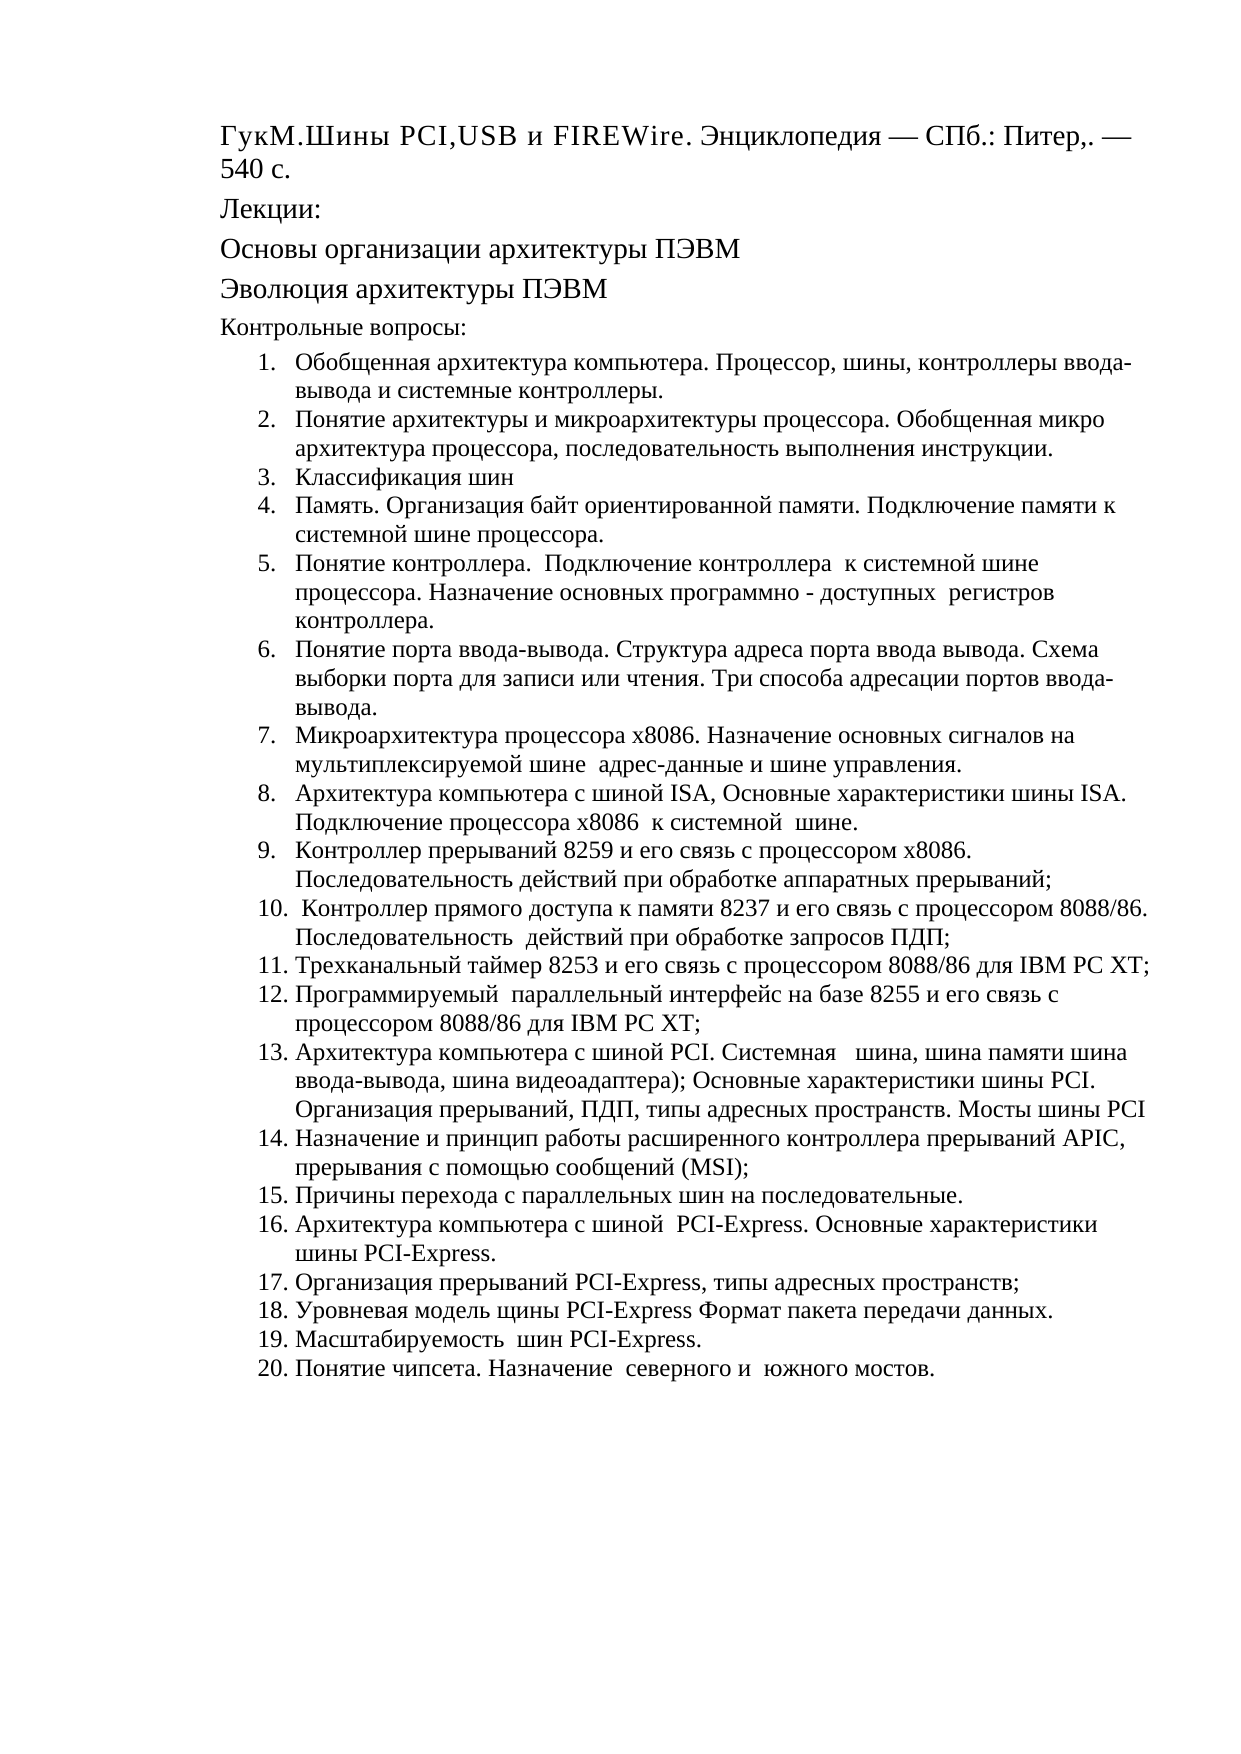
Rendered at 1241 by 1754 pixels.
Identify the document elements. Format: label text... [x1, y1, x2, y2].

list Классификация шин [257, 462, 1152, 491]
list Память. Организация байт ориентированной памяти. Подключение памяти к системной шине процессора. [257, 491, 1152, 548]
list Контроллер прямого доступа к памяти 8237 и его связь с процессором 8088/86. Последовательность действий при обработке запросов ПДП; [257, 893, 1152, 951]
list Понятие порта ввода-вывода. Структура адреса порта ввода вывода. Схема выборки порта для записи или чтения. Три способа адресации портов ввода-вывода. [257, 634, 1152, 721]
list Трехканальный таймер 8253 и его связь с процессором 8088/86 для IBM PC XT; [257, 951, 1152, 979]
list Архитектура компьютера с шиной ISA, Основные характеристики шины ISA. Подключение процессора х8086 к системной шине. [257, 778, 1152, 836]
text ГукМ.Шины PCI,USB и FIREWire. Энциклопедия — СПб.: Питер,. — 540 с. [220, 118, 1152, 185]
list Программируемый параллельный интерфейс на базе 8255 и его связь с процессором 8088/86 для IBM PC XT; [257, 979, 1152, 1037]
text Лекции: [220, 192, 1152, 225]
list Уровневая модель щины PCI-Express Формат пакета передачи данных. [257, 1296, 1152, 1324]
list Назначение и принцип работы расширенного контроллера прерываний APIC, прерывания с помощью сообщений (MSI); [257, 1123, 1152, 1181]
list Понятие чипсета. Назначение северного и южного мостов. [257, 1353, 1152, 1382]
list Архитектура компьютера с шиной PCI-Express. Основные характеристики шины PCI-Express. [257, 1209, 1152, 1267]
text Основы организации архитектуры ПЭВМ [220, 232, 1152, 265]
text Эволюция архитектуры ПЭВМ [220, 272, 1152, 305]
list Понятие контроллера. Подключение контроллера к системной шине процессора. Назначение основных программно - доступных регистров контроллера. [257, 548, 1152, 634]
list Причины перехода с параллельных шин на последовательные. [257, 1181, 1152, 1209]
list Организация прерываний PCI-Express, типы адресных пространств; [257, 1267, 1152, 1296]
text Контрольные вопросы: [220, 312, 1152, 340]
list Масштабируемость шин PCI-Express. [257, 1324, 1152, 1353]
list Понятие архитектуры и микроархитектуры процессора. Обобщенная микро архитектура процессора, последовательность выполнения инструкции. [257, 404, 1152, 462]
list Контроллер прерываний 8259 и его связь с процессором х8086. Последовательность действий при обработке аппаратных прерываний; [257, 836, 1152, 893]
list Микроархитектура процессора х8086. Назначение основных сигналов на мультиплексируемой шине адрес-данные и шине управления. [257, 721, 1152, 778]
list Архитектура компьютера с шиной PCI. Системная шина, шина памяти шина ввода-вывода, шина видеоадаптера); Основные характеристики шины PCI. Организация прерываний, ПДП, типы адресных пространств. Мосты шины PCI [257, 1037, 1152, 1123]
list Обобщенная архитектура компьютера. Процессор, шины, контроллеры ввода-вывода и системные контроллеры. [257, 347, 1152, 404]
